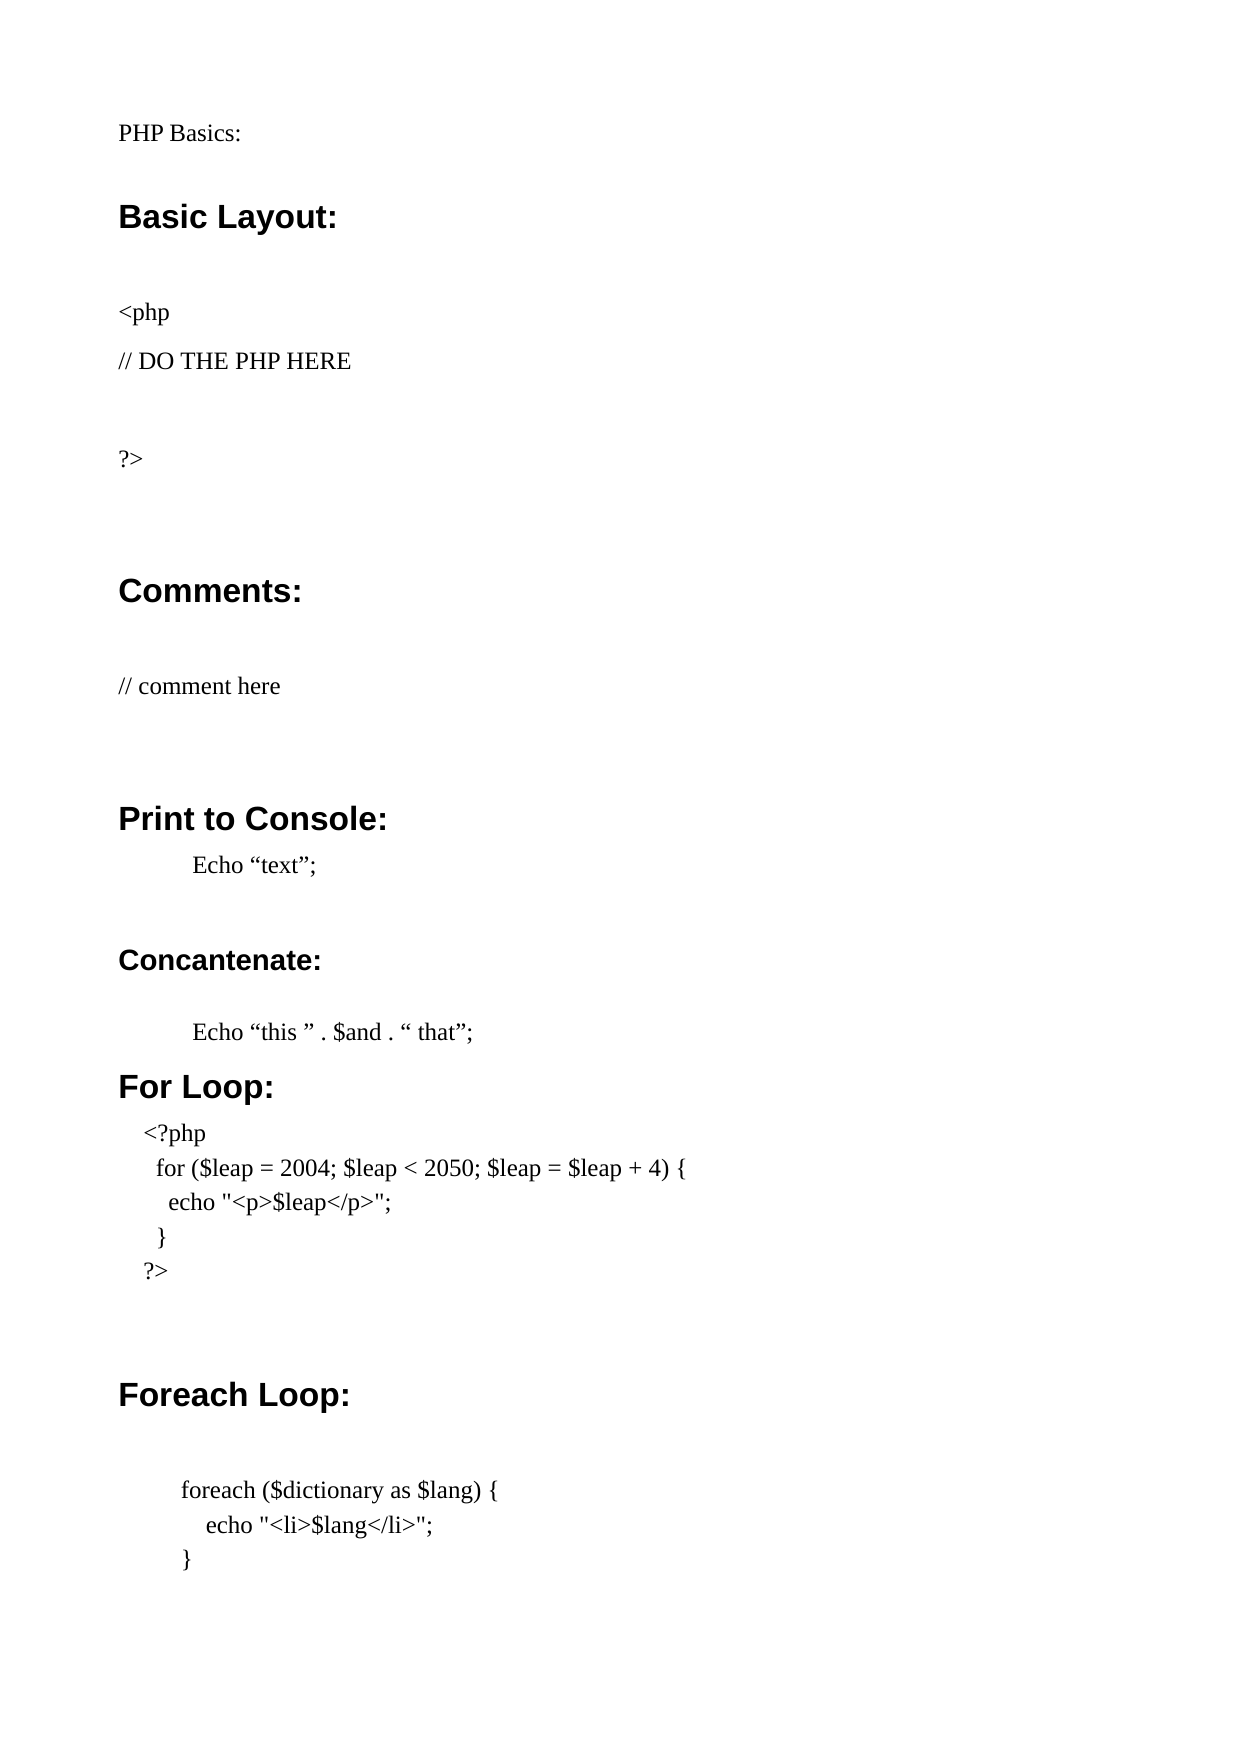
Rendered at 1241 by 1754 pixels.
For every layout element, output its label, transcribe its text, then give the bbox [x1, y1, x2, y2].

subtitle Concantenate: [118, 942, 1122, 976]
text PHP Basics: [118, 118, 1122, 147]
subtitle Comments: [118, 571, 1122, 610]
text // DO THE PHP HERE [118, 346, 1122, 374]
text // comment here [118, 671, 1122, 700]
subtitle Print to Console: [118, 799, 1122, 837]
text foreach ($dictionary as $lang) { echo "<li>$lang</li>"; } [118, 1475, 1122, 1573]
text ?> [118, 444, 1122, 473]
subtitle Foreach Loop: [118, 1375, 1122, 1414]
subtitle For Loop: [118, 1067, 1122, 1106]
text <php [118, 297, 1122, 325]
text <?php for ($leap = 2004; $leap < 2050; $leap = $leap + 4) { echo "<p>$leap</p>"; } ?> [118, 1118, 1122, 1285]
subtitle Basic Layout: [118, 196, 1122, 235]
text Echo “this ” . $and . “ that”; [118, 1017, 1122, 1046]
text Echo “text”; [118, 850, 1122, 879]
